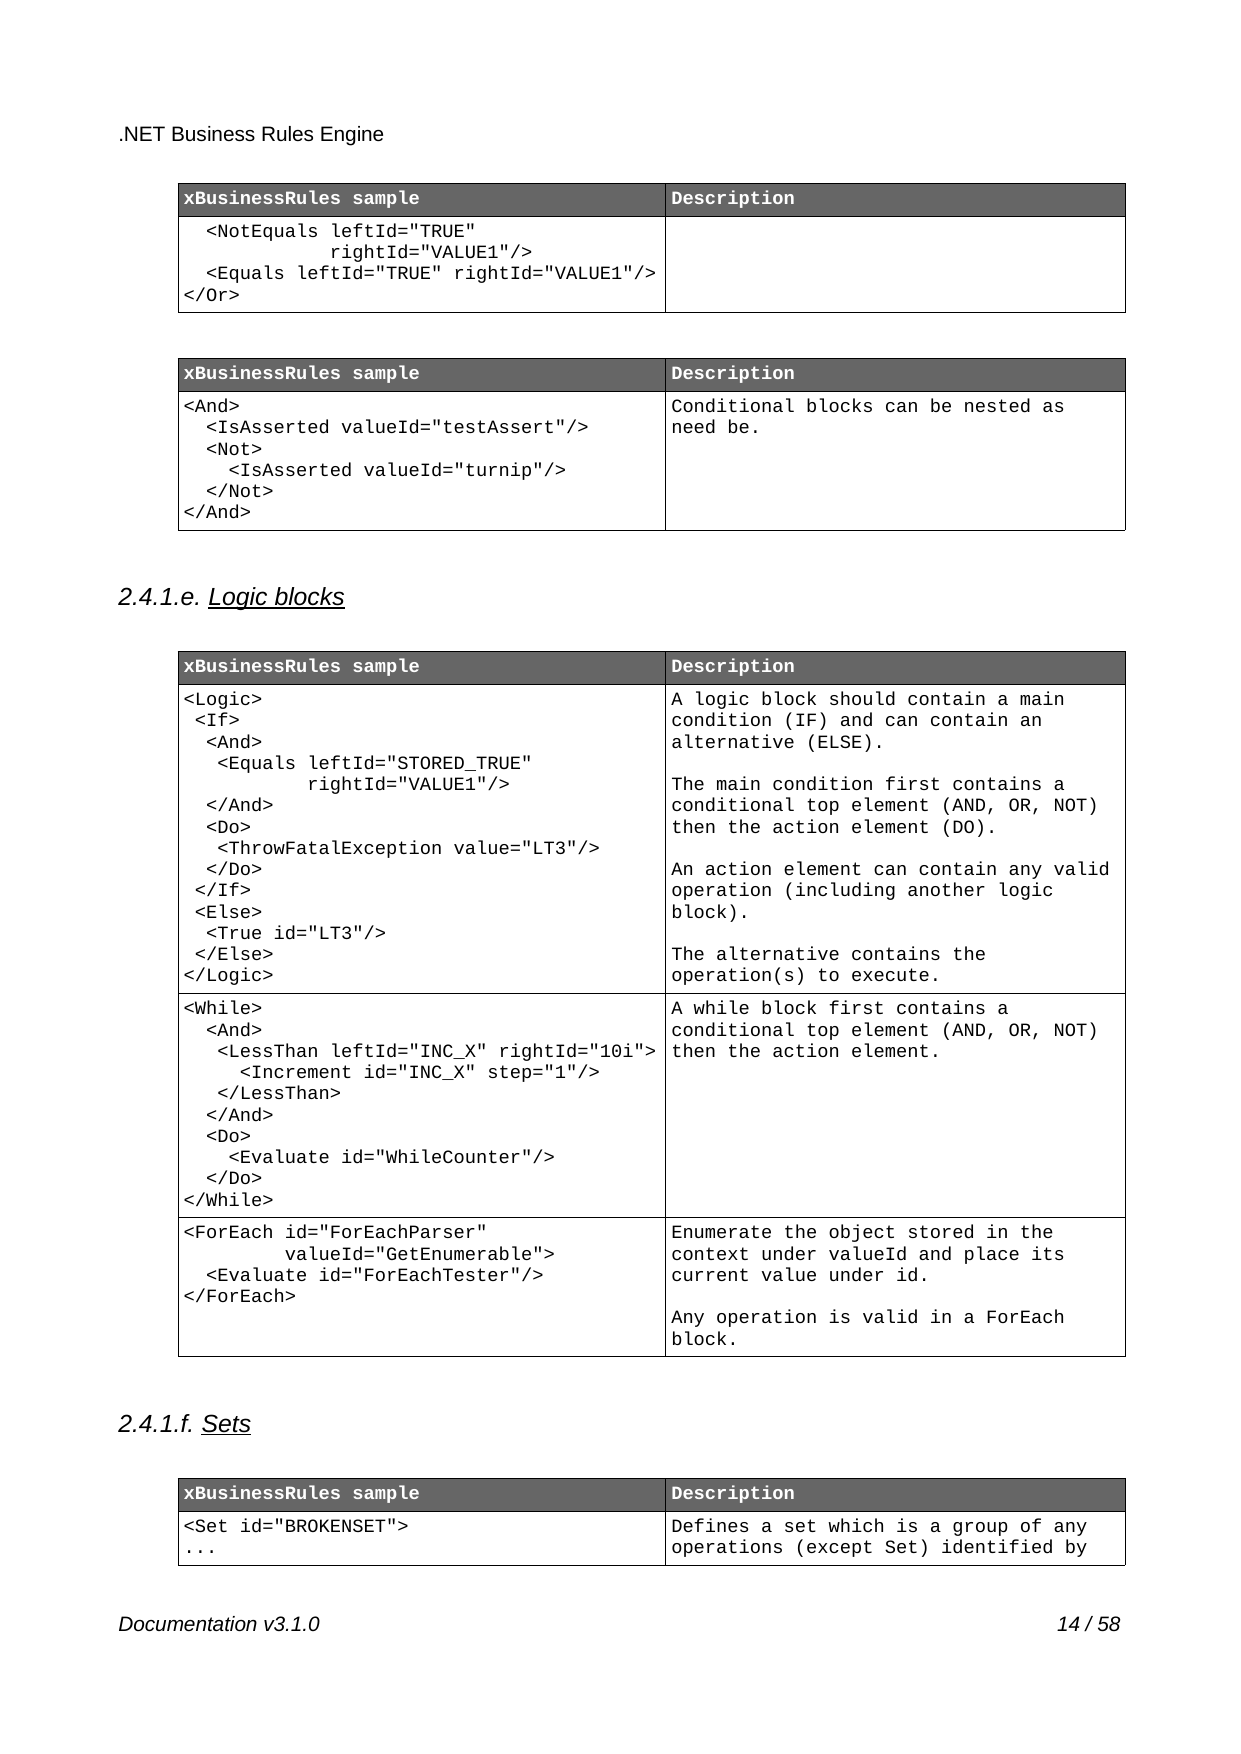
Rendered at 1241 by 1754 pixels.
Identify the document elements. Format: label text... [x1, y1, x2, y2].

table_cell Conditional blocks can be nested as need be. [666, 392, 1125, 530]
table_header xBusinessRules sample [179, 1479, 665, 1511]
table_cell <Logic> <If> <And> <Equals leftId="STORED_TRUE" rightId="VALUE1"/> </And> <Do> <ThrowFatalException value="LT3"/> </Do> </If> <Else> <True id="LT3"/> </Else> </Logic> [179, 685, 665, 993]
table_cell <ForEach id="ForEachParser" valueId="GetEnumerable"> <Evaluate id="ForEachTester"/> </ForEach> [179, 1218, 665, 1356]
table_header xBusinessRules sample [179, 652, 665, 684]
table_cell [666, 217, 1125, 312]
subtitle Sets [118, 1409, 1124, 1437]
subtitle Logic blocks [118, 583, 1124, 611]
table_cell Enumerate the object stored in the context under valueId and place its current value under id. Any operation is valid in a ForEach block. [666, 1218, 1125, 1356]
table_cell <And> <IsAsserted valueId="testAssert"/> <Not> <IsAsserted valueId="turnip"/> </Not> </And> [179, 392, 665, 530]
table_header Description [666, 184, 1125, 216]
table_header xBusinessRules sample [179, 184, 665, 216]
table_cell Defines a set which is a group of any operations (except Set) identified by [666, 1512, 1125, 1565]
table_header Description [666, 359, 1125, 391]
table_header Description [666, 652, 1125, 684]
table_cell <Set id="BROKENSET"> ... [179, 1512, 665, 1565]
table_cell <While> <And> <LessThan leftId="INC_X" rightId="10i"> <Increment id="INC_X" step="1"/> </LessThan> </And> <Do> <Evaluate id="WhileCounter"/> </Do> </While> [179, 994, 665, 1217]
table_cell A while block first contains a conditional top element (AND, OR, NOT) then the action element. [666, 994, 1125, 1217]
table_header Description [666, 1479, 1125, 1511]
table_cell <NotEquals leftId="TRUE" rightId="VALUE1"/> <Equals leftId="TRUE" rightId="VALUE1"/> </Or> [179, 217, 665, 312]
table_cell A logic block should contain a main condition (IF) and can contain an alternative (ELSE). The main condition first contains a conditional top element (AND, OR, NOT) then the action element (DO). An action element can contain any valid operation (including another logic block). The alternative contains the operation(s) to execute. [666, 685, 1125, 993]
table_header xBusinessRules sample [179, 359, 665, 391]
